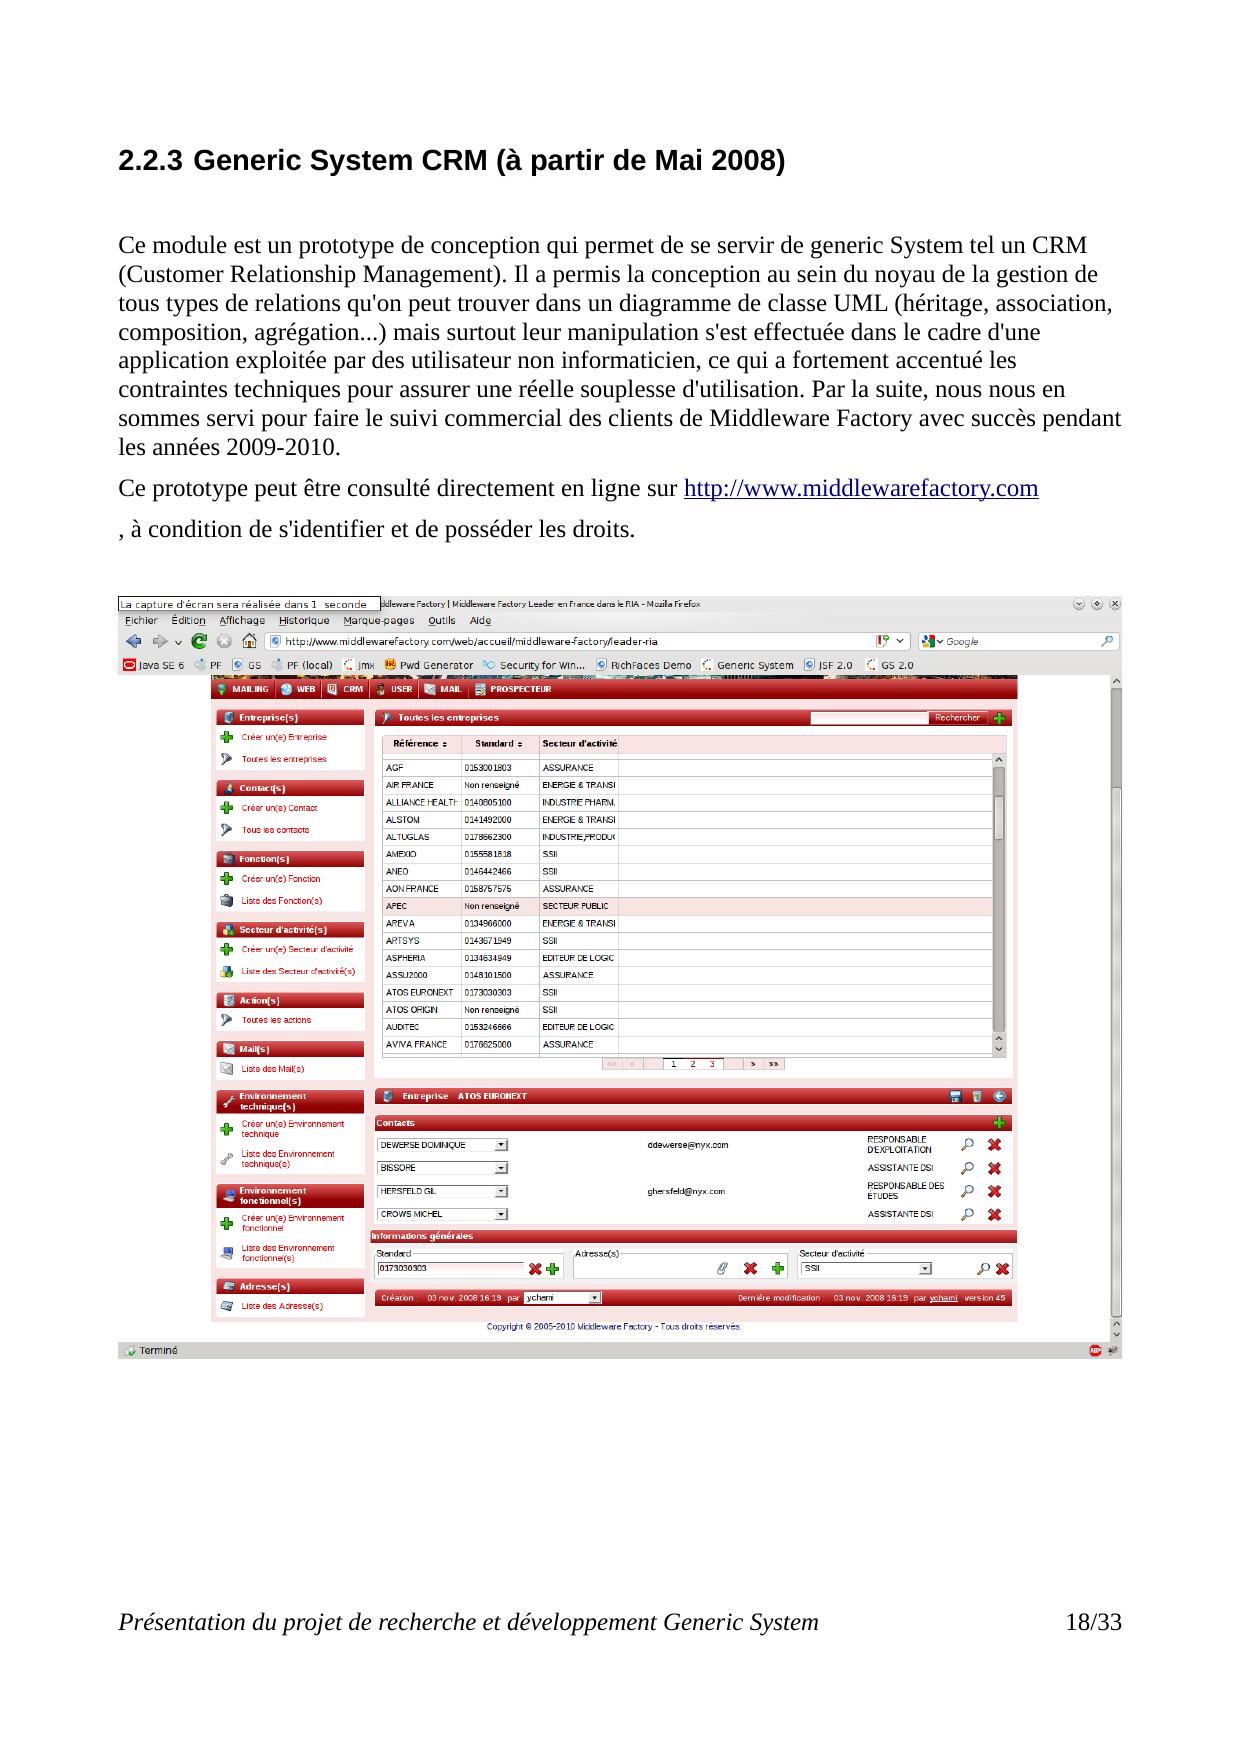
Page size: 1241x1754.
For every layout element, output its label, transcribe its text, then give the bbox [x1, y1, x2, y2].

text Ce prototype peut être consulté directement en ligne sur http://www.middlewarefactory.com [118, 473, 1122, 502]
text Ce module est un prototype de conception qui permet de se servir de generic System tel un CRM (Customer Relationship Management). Il a permis la conception au sein du noyau de la gestion de tous types de relations qu'on peut trouver dans un diagramme de classe UML (héritage, association, composition, agrégation...) mais surtout leur manipulation s'est effectuée dans le cadre d'une application exploitée par des utilisateur non informaticien, ce qui a fortement accentué les contraintes techniques pour assurer une réelle souplesse d'utilisation. Par la suite, nous nous en sommes servi pour faire le suivi commercial des clients de Middleware Factory avec succès pendant les années 2009-2010. [118, 230, 1122, 460]
picture [118, 596, 1123, 1359]
text , à condition de s'identifier et de posséder les droits. [118, 514, 1122, 543]
subtitle Generic System CRM (à partir de Mai 2008) [118, 143, 1122, 177]
